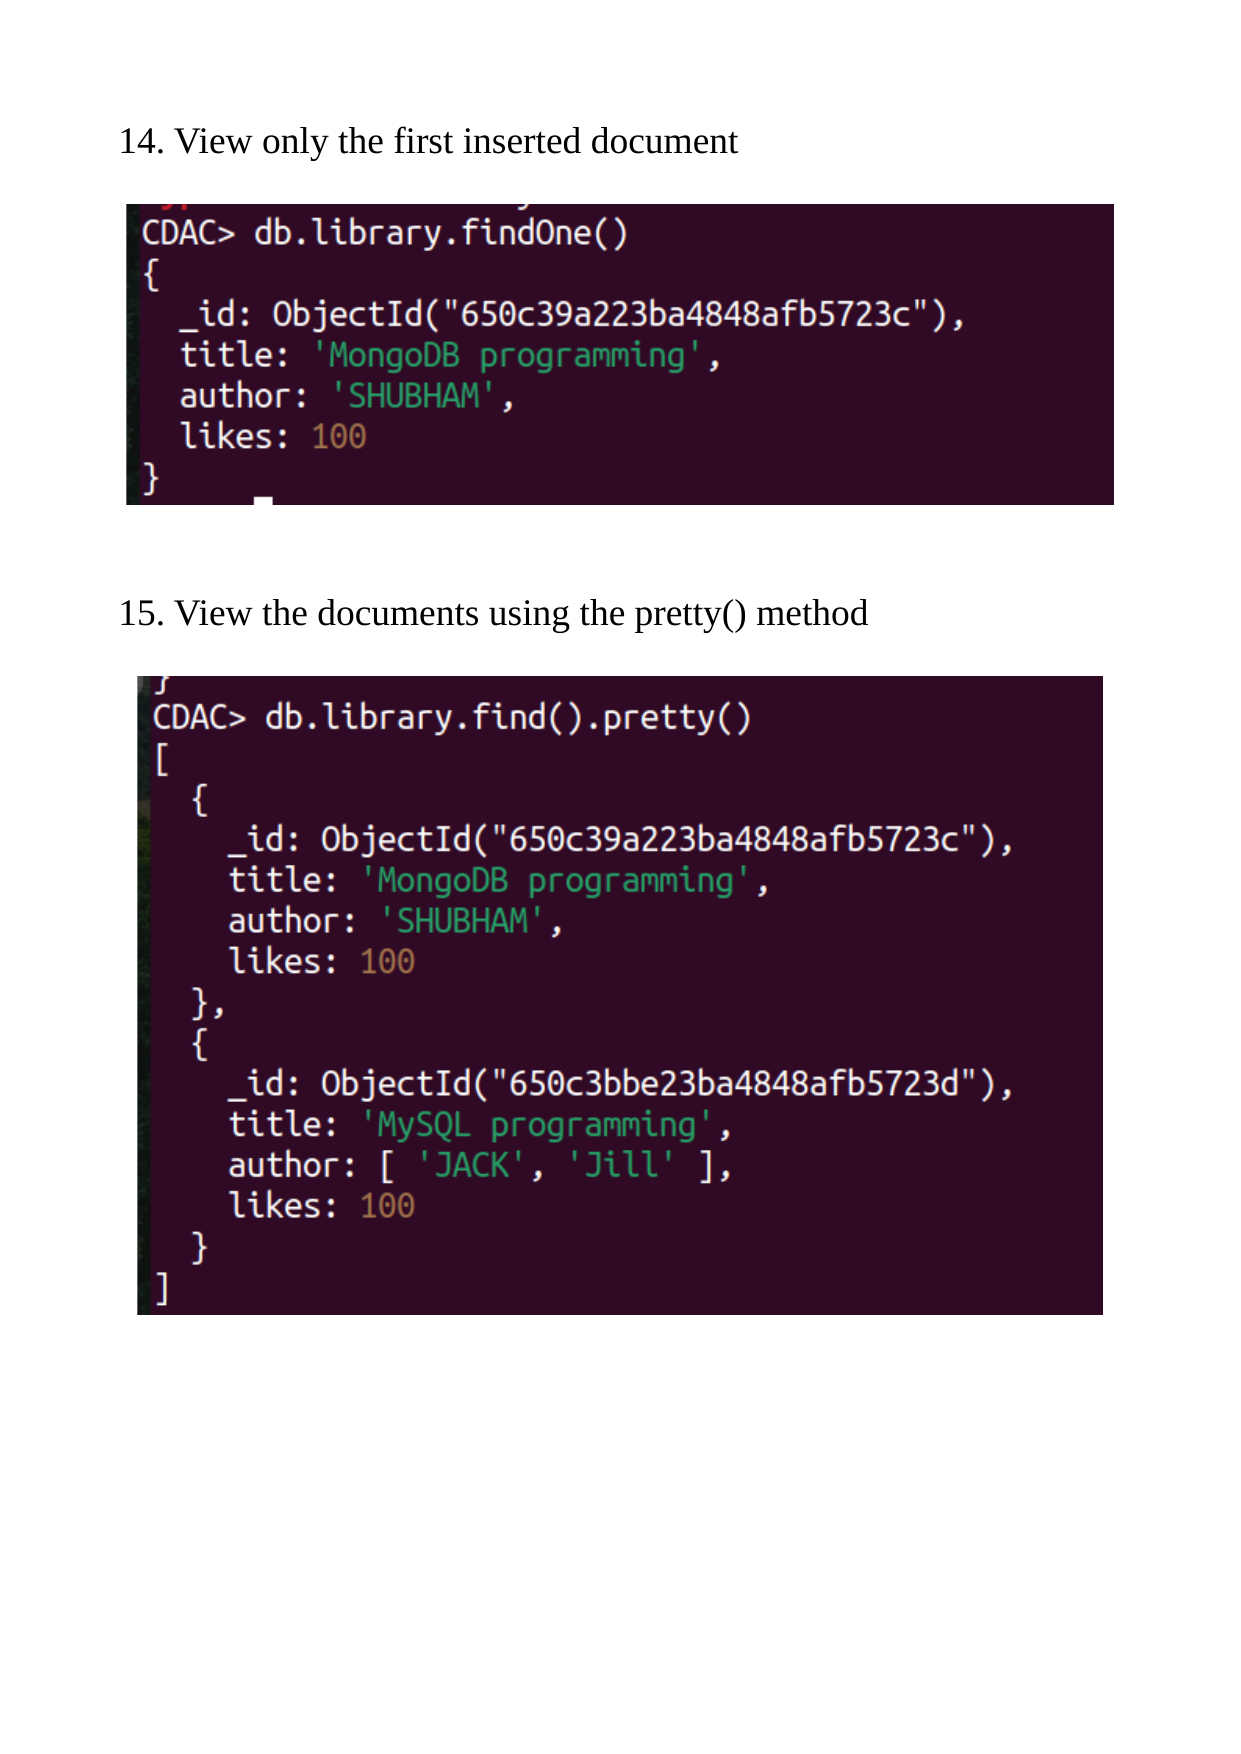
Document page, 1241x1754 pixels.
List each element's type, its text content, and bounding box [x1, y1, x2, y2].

picture [137, 676, 1103, 1315]
text 14. View only the first inserted document [118, 118, 1122, 161]
text 15. View the documents using the pretty() method [118, 591, 1122, 634]
picture [126, 204, 1114, 505]
